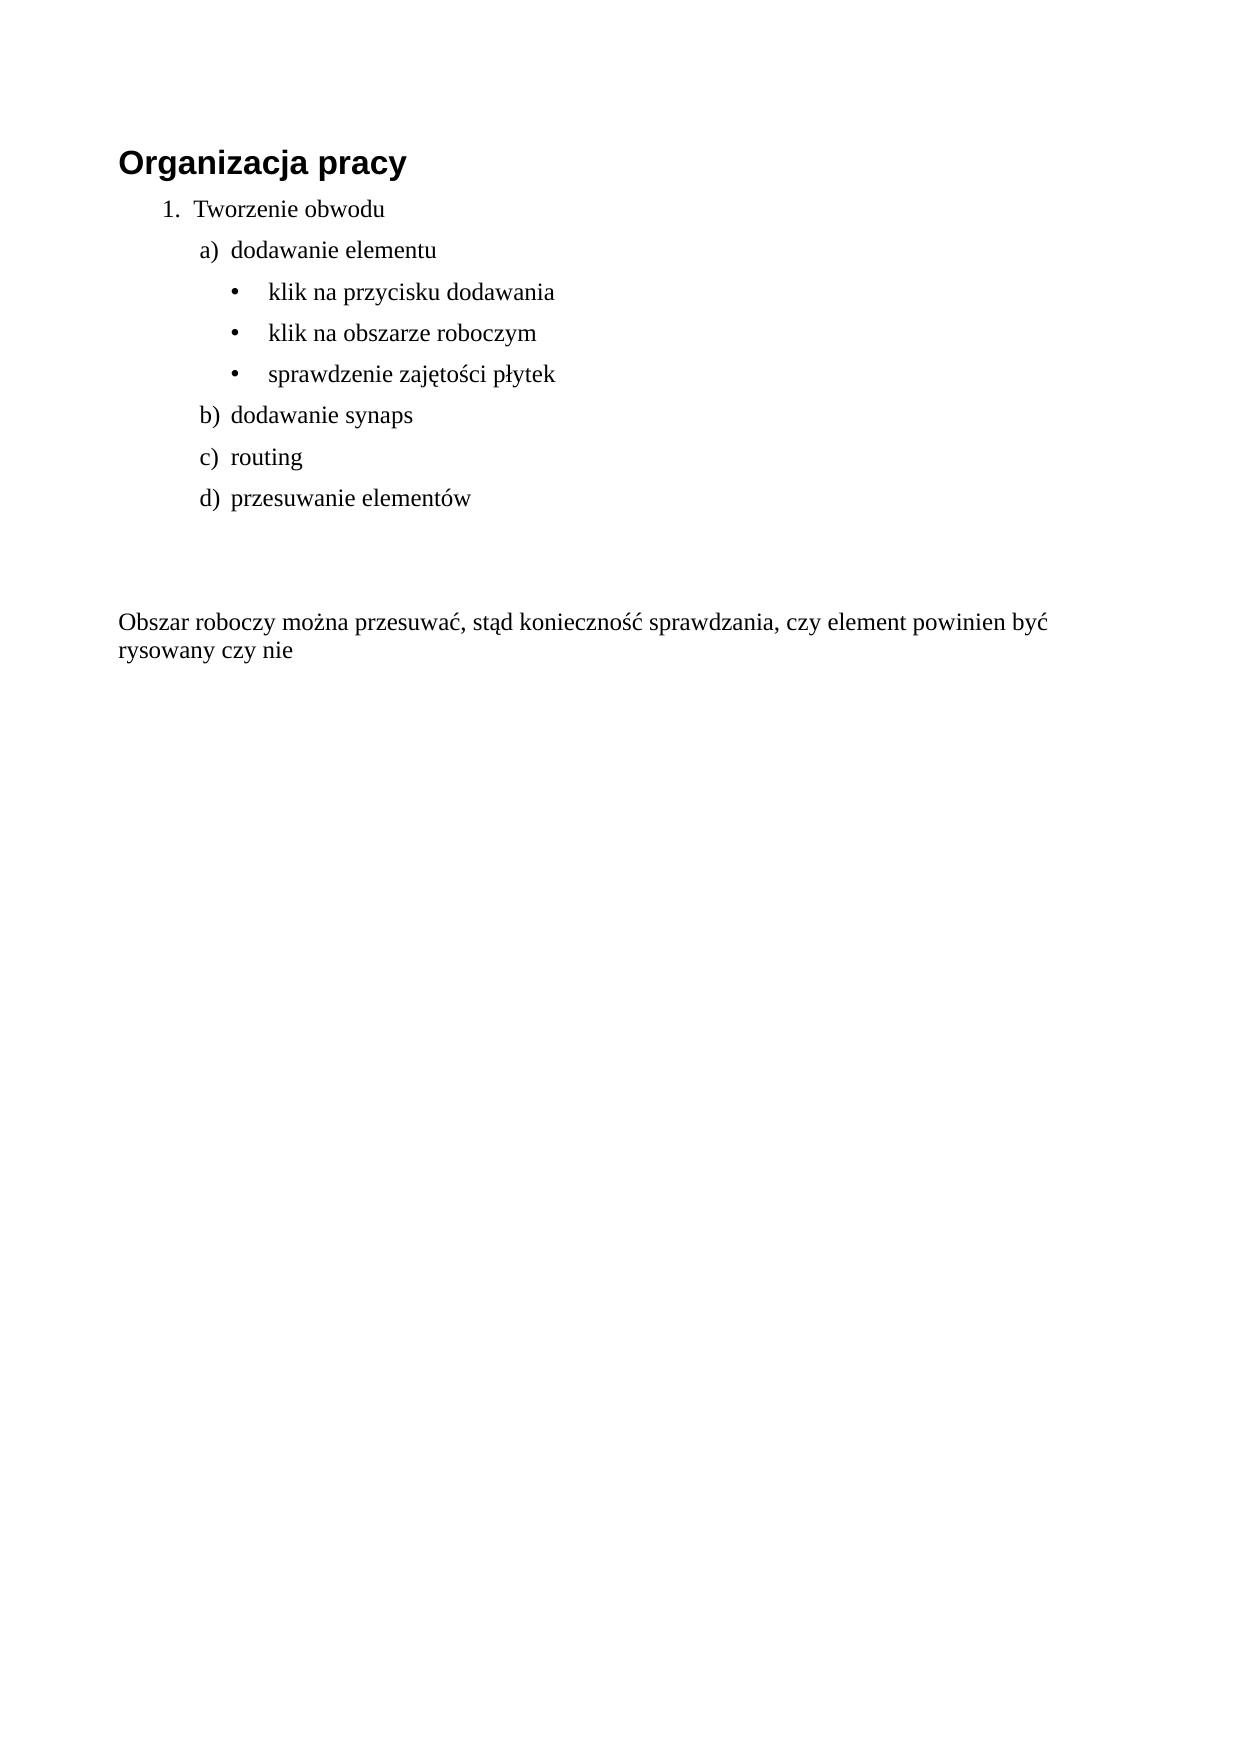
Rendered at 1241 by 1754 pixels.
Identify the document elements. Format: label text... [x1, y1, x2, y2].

list klik na obszarze roboczym [231, 318, 1122, 347]
list routing [193, 442, 1122, 471]
list sprawdzenie zajętości płytek [231, 359, 1122, 388]
list dodawanie elementu [193, 236, 1122, 264]
text Obszar roboczy można przesuwać, stąd konieczność sprawdzania, czy element powinien być rysowany czy nie [118, 607, 1122, 664]
list przesuwanie elementów [193, 483, 1122, 512]
list klik na przycisku dodawania [231, 277, 1122, 306]
subtitle Organizacja pracy [118, 143, 1122, 182]
list dodawanie synaps [193, 401, 1122, 429]
list Tworzenie obwodu [156, 194, 1122, 223]
